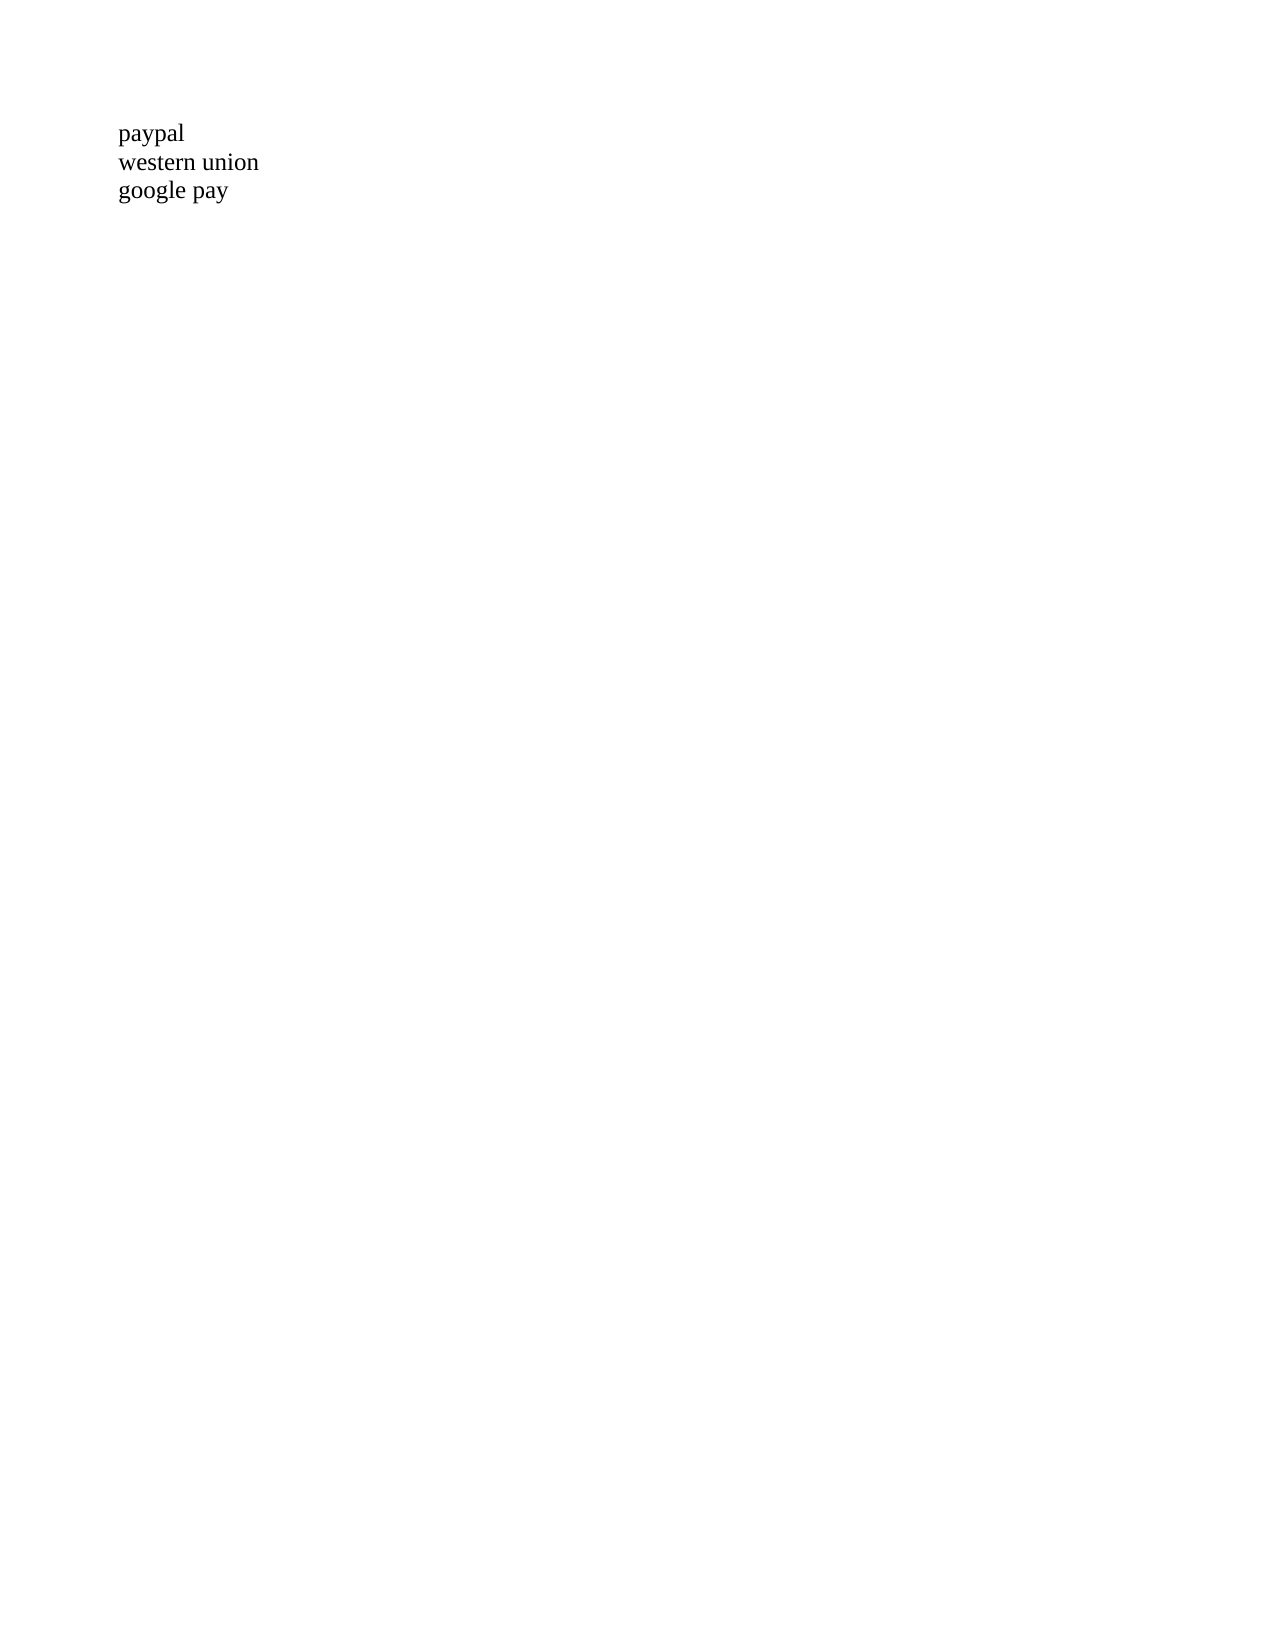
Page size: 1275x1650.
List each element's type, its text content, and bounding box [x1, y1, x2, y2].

text western union [118, 147, 1157, 176]
text paypal [118, 118, 1157, 147]
text google pay [118, 176, 1157, 204]
